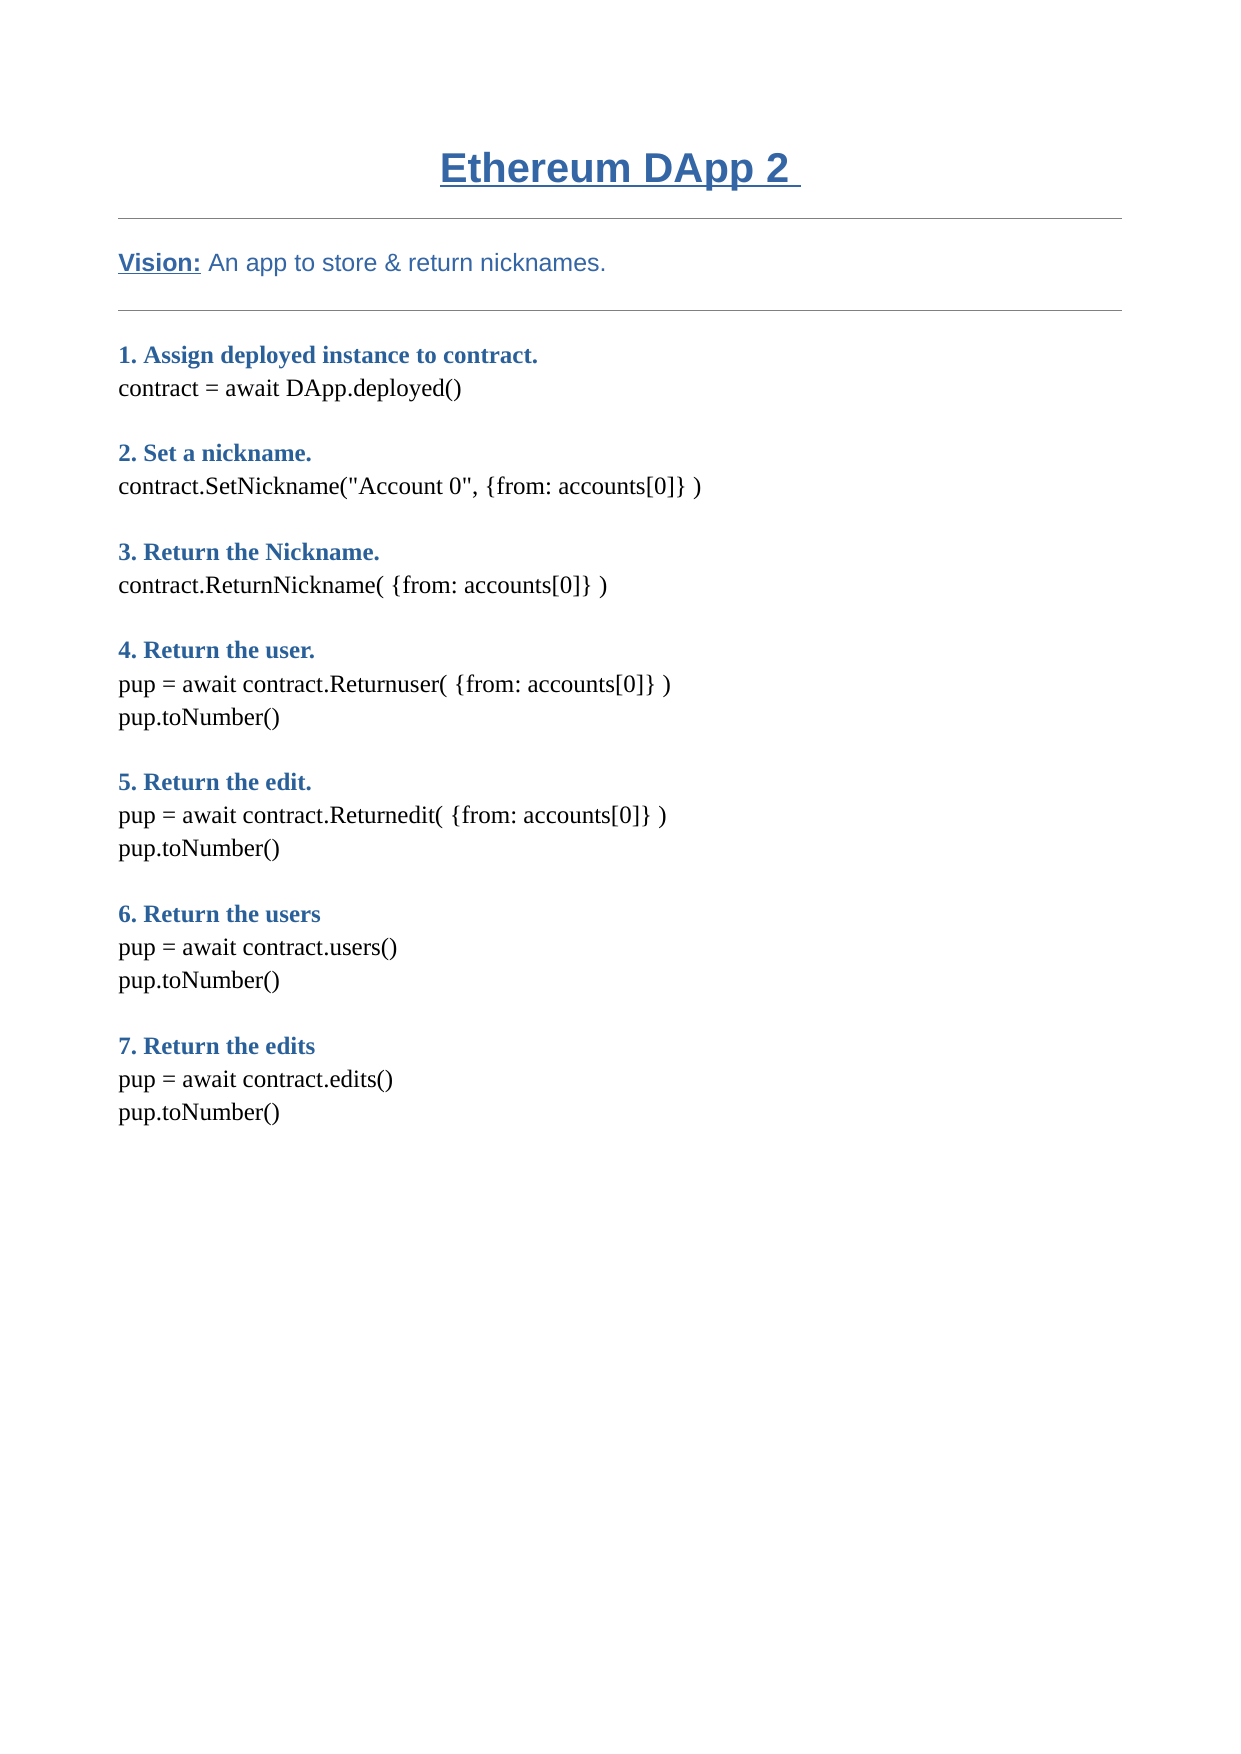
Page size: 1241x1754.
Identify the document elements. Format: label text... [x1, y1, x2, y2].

text 4. Return the user. [118, 636, 1122, 664]
text pup.toNumber() [118, 965, 1122, 994]
text pup = await contract.users() [118, 932, 1122, 961]
text Vision: An app to store & return nicknames. [118, 248, 1122, 277]
text 7. Return the edits [118, 1031, 1122, 1060]
text pup = await contract.Returnedit( {from: accounts[0]} ) [118, 800, 1122, 829]
text 1. Assign deployed instance to contract. [118, 340, 1122, 368]
text contract.SetNickname("Account 0", {from: accounts[0]} ) [118, 471, 1122, 500]
text 2. Set a nickname. [118, 438, 1122, 467]
text pup.toNumber() [118, 1097, 1122, 1126]
text contract.ReturnNickname( {from: accounts[0]} ) [118, 570, 1122, 599]
text contract = await DApp.deployed() [118, 373, 1122, 401]
text 6. Return the users [118, 899, 1122, 928]
text pup = await contract.edits() [118, 1064, 1122, 1093]
text pup = await contract.Returnuser( {from: accounts[0]} ) [118, 669, 1122, 697]
subtitle Ethereum DApp 2 [118, 143, 1122, 191]
text pup.toNumber() [118, 702, 1122, 730]
text pup.toNumber() [118, 833, 1122, 862]
text 5. Return the edit. [118, 767, 1122, 796]
text 3. Return the Nickname. [118, 537, 1122, 566]
